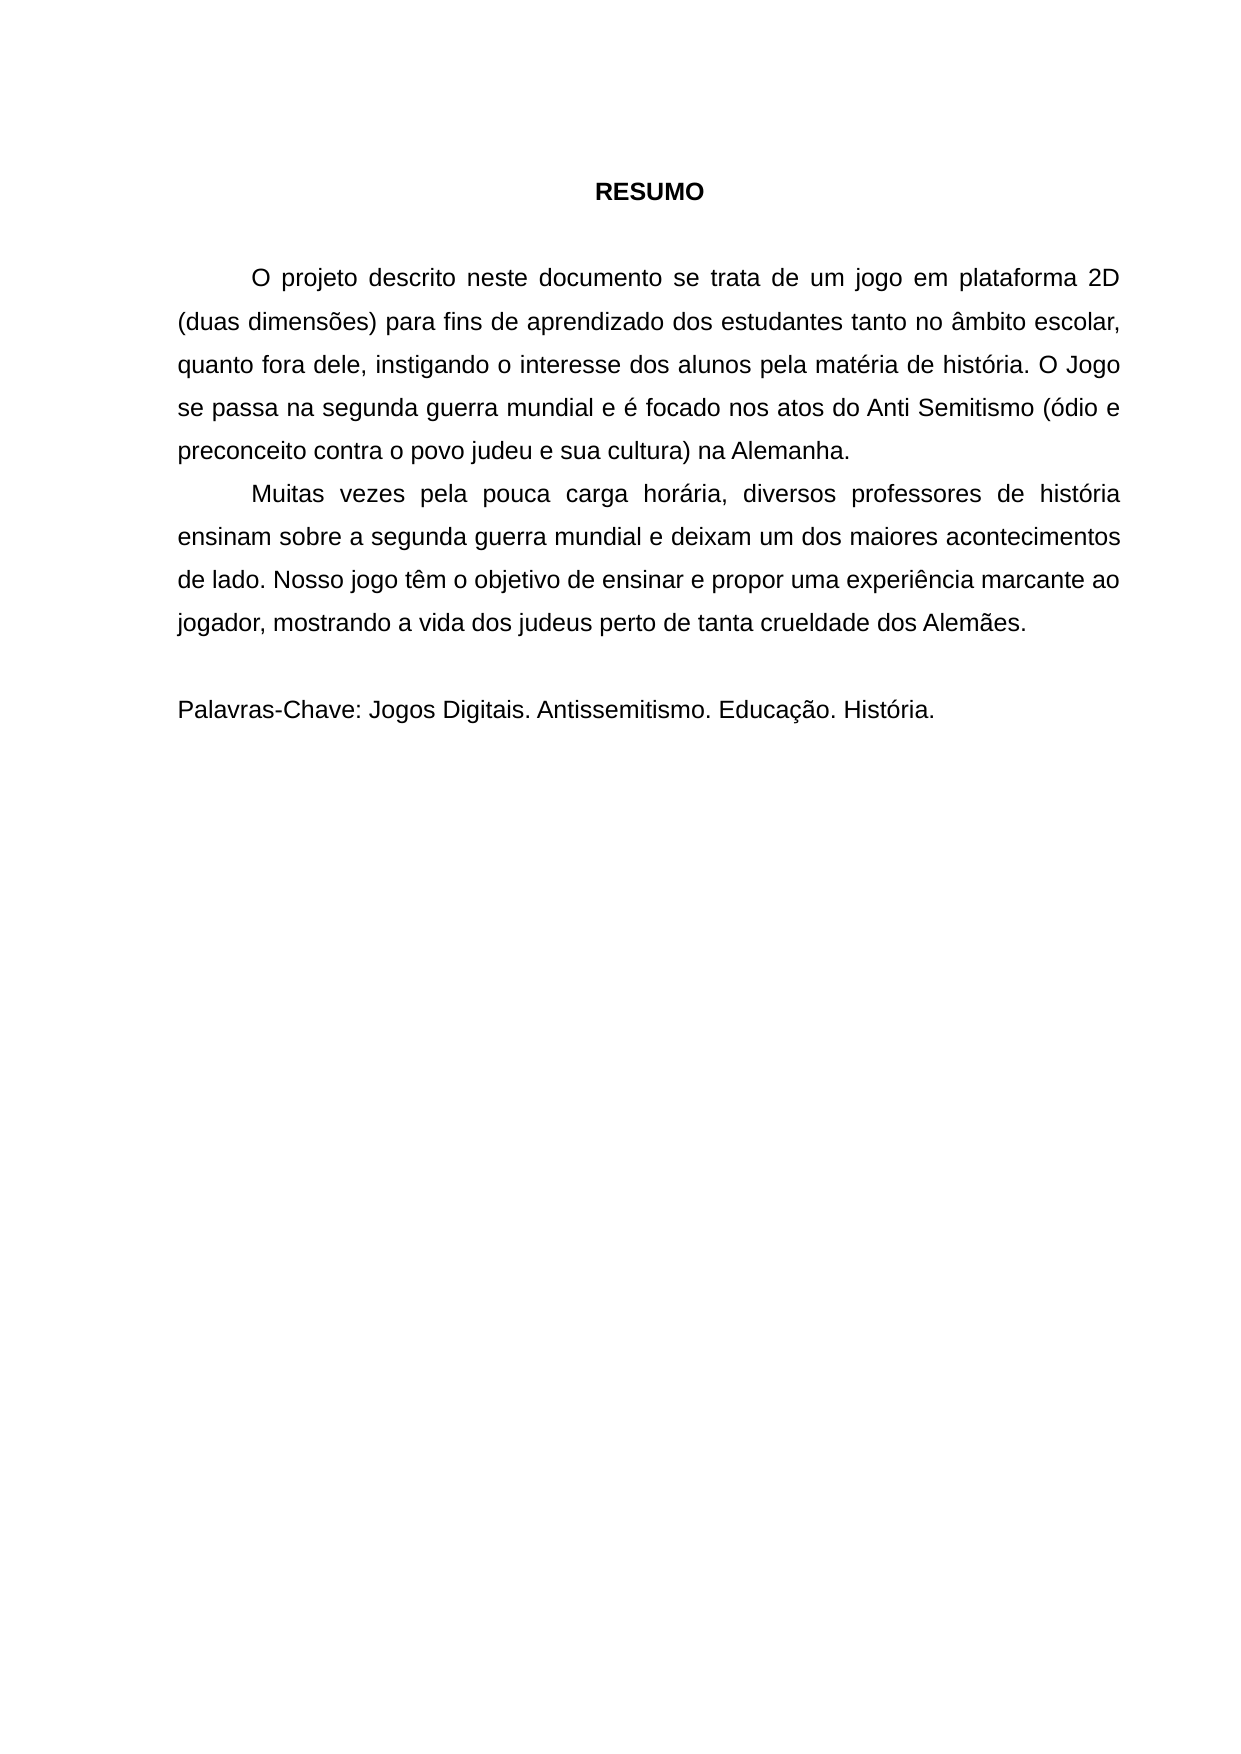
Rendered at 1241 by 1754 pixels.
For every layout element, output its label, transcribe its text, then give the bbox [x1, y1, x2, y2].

text O projeto descrito neste documento se trata de um jogo em plataforma 2D (duas dimensões) para fins de aprendizado dos estudantes tanto no âmbito escolar, quanto fora dele, instigando o interesse dos alunos pela matéria de história. O Jogo se passa na segunda guerra mundial e é focado nos atos do Anti Semitismo (ódio e preconceito contra o povo judeu e sua cultura) na Alemanha. [177, 263, 1122, 465]
text RESUMO [177, 177, 1122, 206]
text Muitas vezes pela pouca carga horária, diversos professores de história ensinam sobre a segunda guerra mundial e deixam um dos maiores acontecimentos de lado. Nosso jogo têm o objetivo de ensinar e propor uma experiência marcante ao jogador, mostrando a vida dos judeus perto de tanta crueldade dos Alemães. [177, 479, 1122, 637]
text Palavras-Chave: Jogos Digitais. Antissemitismo. Educação. História. [177, 695, 1122, 723]
